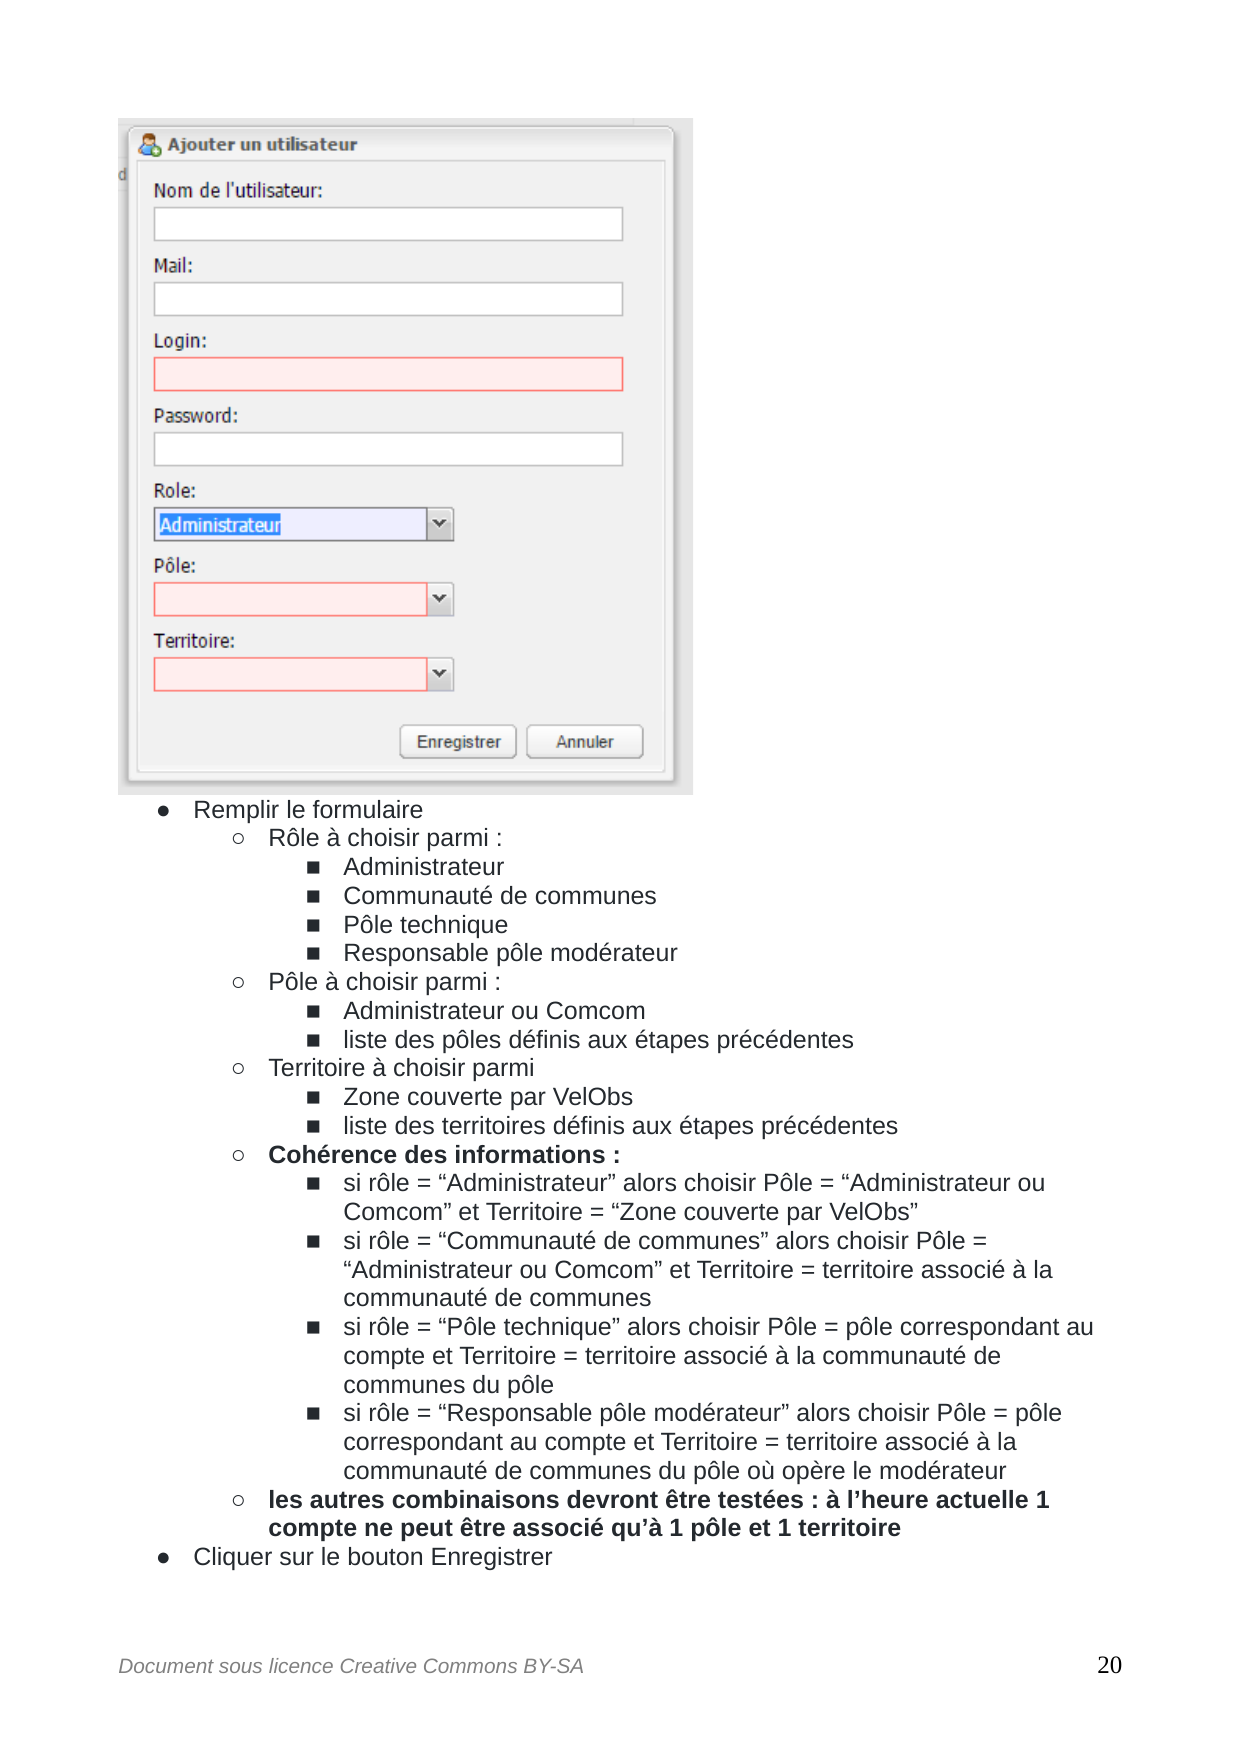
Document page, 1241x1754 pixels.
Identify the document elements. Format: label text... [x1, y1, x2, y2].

list Zone couverte par VelObs [306, 1082, 1122, 1111]
list Administrateur [306, 852, 1122, 881]
list si rôle = “Responsable pôle modérateur” alors choisir Pôle = pôle correspondant au compte et Territoire = territoire associé à la communauté de communes du pôle où opère le modérateur [306, 1398, 1122, 1485]
list les autres combinaisons devront être testées : à l’heure actuelle 1 compte ne peut être associé qu’à 1 pôle et 1 territoire [231, 1485, 1122, 1542]
list Pôle technique [306, 910, 1122, 938]
list liste des territoires définis aux étapes précédentes [306, 1111, 1122, 1140]
list Remplir le formulaire [156, 795, 1122, 823]
list Rôle à choisir parmi : [231, 823, 1122, 852]
list liste des pôles définis aux étapes précédentes [306, 1025, 1122, 1053]
list si rôle = “Pôle technique” alors choisir Pôle = pôle correspondant au compte et Territoire = territoire associé à la communauté de communes du pôle [306, 1312, 1122, 1398]
list Pôle à choisir parmi : [231, 967, 1122, 996]
list Responsable pôle modérateur [306, 938, 1122, 967]
list Administrateur ou Comcom [306, 996, 1122, 1025]
list Cohérence des informations : [231, 1140, 1122, 1168]
list Communauté de communes [306, 881, 1122, 910]
list si rôle = “Administrateur” alors choisir Pôle = “Administrateur ou Comcom” et Territoire = “Zone couverte par VelObs” [306, 1168, 1122, 1226]
picture [118, 118, 694, 795]
list Cliquer sur le bouton Enregistrer [156, 1542, 1122, 1571]
list si rôle = “Communauté de communes” alors choisir Pôle = “Administrateur ou Comcom” et Territoire = territoire associé à la communauté de communes [306, 1226, 1122, 1312]
list Territoire à choisir parmi [231, 1053, 1122, 1082]
